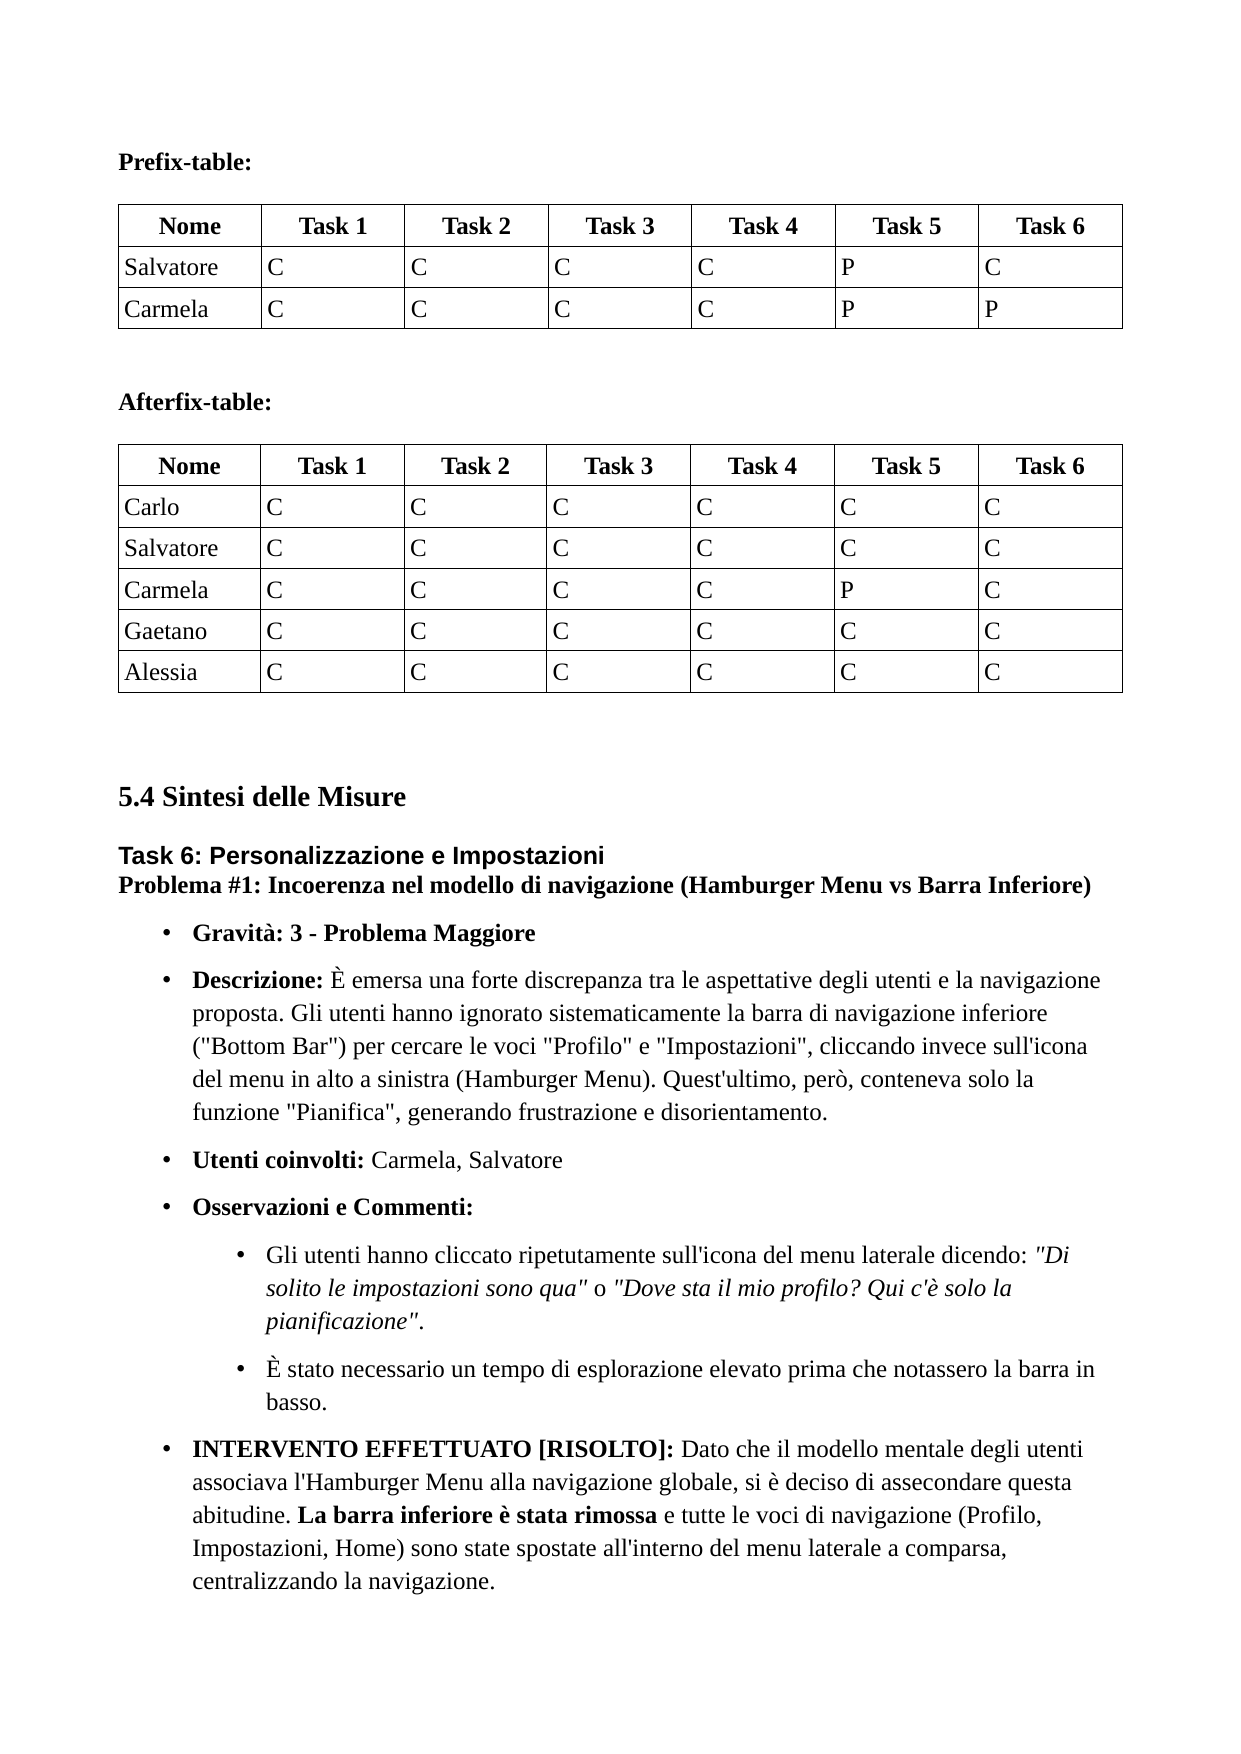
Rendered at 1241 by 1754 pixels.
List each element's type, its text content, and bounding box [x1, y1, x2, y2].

table_cell C [979, 569, 1122, 609]
table_cell C [835, 486, 978, 527]
table_cell C [547, 610, 690, 650]
table_cell C [691, 610, 834, 650]
table_cell C [547, 528, 690, 568]
table_cell C [261, 651, 404, 692]
table_header Task 4 [691, 445, 834, 485]
table_cell Salvatore [119, 247, 261, 287]
table_cell C [835, 610, 978, 650]
table_cell Gaetano [119, 610, 260, 650]
table_cell C [549, 288, 691, 328]
table_cell C [691, 569, 834, 609]
table_cell C [405, 247, 548, 287]
table_cell C [692, 247, 835, 287]
table_cell C [549, 247, 691, 287]
table_cell P [836, 247, 978, 287]
table_cell C [262, 247, 404, 287]
table_header Task 2 [405, 205, 548, 246]
table_header Task 1 [262, 205, 404, 246]
table_cell C [979, 651, 1122, 692]
text 5.4 Sintesi delle Misure [118, 779, 1122, 812]
table_cell C [405, 486, 546, 527]
table_cell C [979, 247, 1122, 287]
table_header Task 5 [835, 445, 978, 485]
table_cell C [262, 288, 404, 328]
list Osservazioni e Commenti: [162, 1192, 1122, 1221]
table_header Task 6 [979, 205, 1122, 246]
list INTERVENTO EFFETTUATO [RISOLTO]: Dato che il modello mentale degli utenti associava l'Hamburger Menu alla navigazione globale, si è deciso di assecondare questa abitudine. La barra inferiore è stata rimossa e tutte le voci di navigazione (Profilo, Impostazioni, Home) sono state spostate all'interno del menu laterale a comparsa, centralizzando la navigazione. [162, 1434, 1122, 1595]
table_header Nome [119, 205, 261, 246]
table_header Task 2 [405, 445, 546, 485]
table_header Task 5 [836, 205, 978, 246]
table_cell C [547, 651, 690, 692]
table_cell C [835, 528, 978, 568]
table_cell P [979, 288, 1122, 328]
table_cell C [261, 569, 404, 609]
table_cell C [405, 651, 546, 692]
table_cell C [547, 486, 690, 527]
table_cell C [979, 610, 1122, 650]
table_cell C [691, 528, 834, 568]
table_cell P [835, 569, 978, 609]
table_header Task 6 [979, 445, 1122, 485]
list Descrizione: È emersa una forte discrepanza tra le aspettative degli utenti e la navigazione proposta. Gli utenti hanno ignorato sistematicamente la barra di navigazione inferiore ("Bottom Bar") per cercare le voci "Profilo" e "Impostazioni", cliccando invece sull'icona del menu in alto a sinistra (Hamburger Menu). Quest'ultimo, però, conteneva solo la funzione "Pianifica", generando frustrazione e disorientamento. [162, 965, 1122, 1126]
table_cell C [979, 528, 1122, 568]
list È stato necessario un tempo di esplorazione elevato prima che notassero la barra in basso. [236, 1354, 1122, 1416]
subtitle Task 6: Personalizzazione e Impostazioni [118, 841, 1122, 870]
table_cell C [691, 651, 834, 692]
text Prefix-table: [118, 118, 1122, 176]
table_cell Alessia [119, 651, 260, 692]
table_cell C [261, 486, 404, 527]
table_cell Carlo [119, 486, 260, 527]
table_cell C [405, 288, 548, 328]
table_cell C [547, 569, 690, 609]
table_header Task 1 [261, 445, 404, 485]
table_cell C [405, 610, 546, 650]
table_header Task 3 [547, 445, 690, 485]
table_cell C [691, 486, 834, 527]
table_cell C [261, 528, 404, 568]
list Gli utenti hanno cliccato ripetutamente sull'icona del menu laterale dicendo: "Di solito le impostazioni sono qua" o "Dove sta il mio profilo? Qui c'è solo la pianificazione". [236, 1240, 1122, 1335]
text Problema #1: Incoerenza nel modello di navigazione (Hamburger Menu vs Barra Inferiore) [118, 870, 1122, 899]
table_cell C [835, 651, 978, 692]
table_cell C [405, 569, 546, 609]
table_cell P [836, 288, 978, 328]
table_cell C [405, 528, 546, 568]
list Gravità: 3 - Problema Maggiore [162, 918, 1122, 946]
table_cell C [979, 486, 1122, 527]
table_cell Carmela [119, 288, 261, 328]
table_header Nome [119, 445, 260, 485]
table_cell C [692, 288, 835, 328]
list Utenti coinvolti: Carmela, Salvatore [162, 1145, 1122, 1174]
table_cell Salvatore [119, 528, 260, 568]
table_header Task 4 [692, 205, 835, 246]
table_cell Carmela [119, 569, 260, 609]
table_cell C [261, 610, 404, 650]
table_header Task 3 [549, 205, 691, 246]
text Afterfix-table: [118, 387, 1122, 415]
